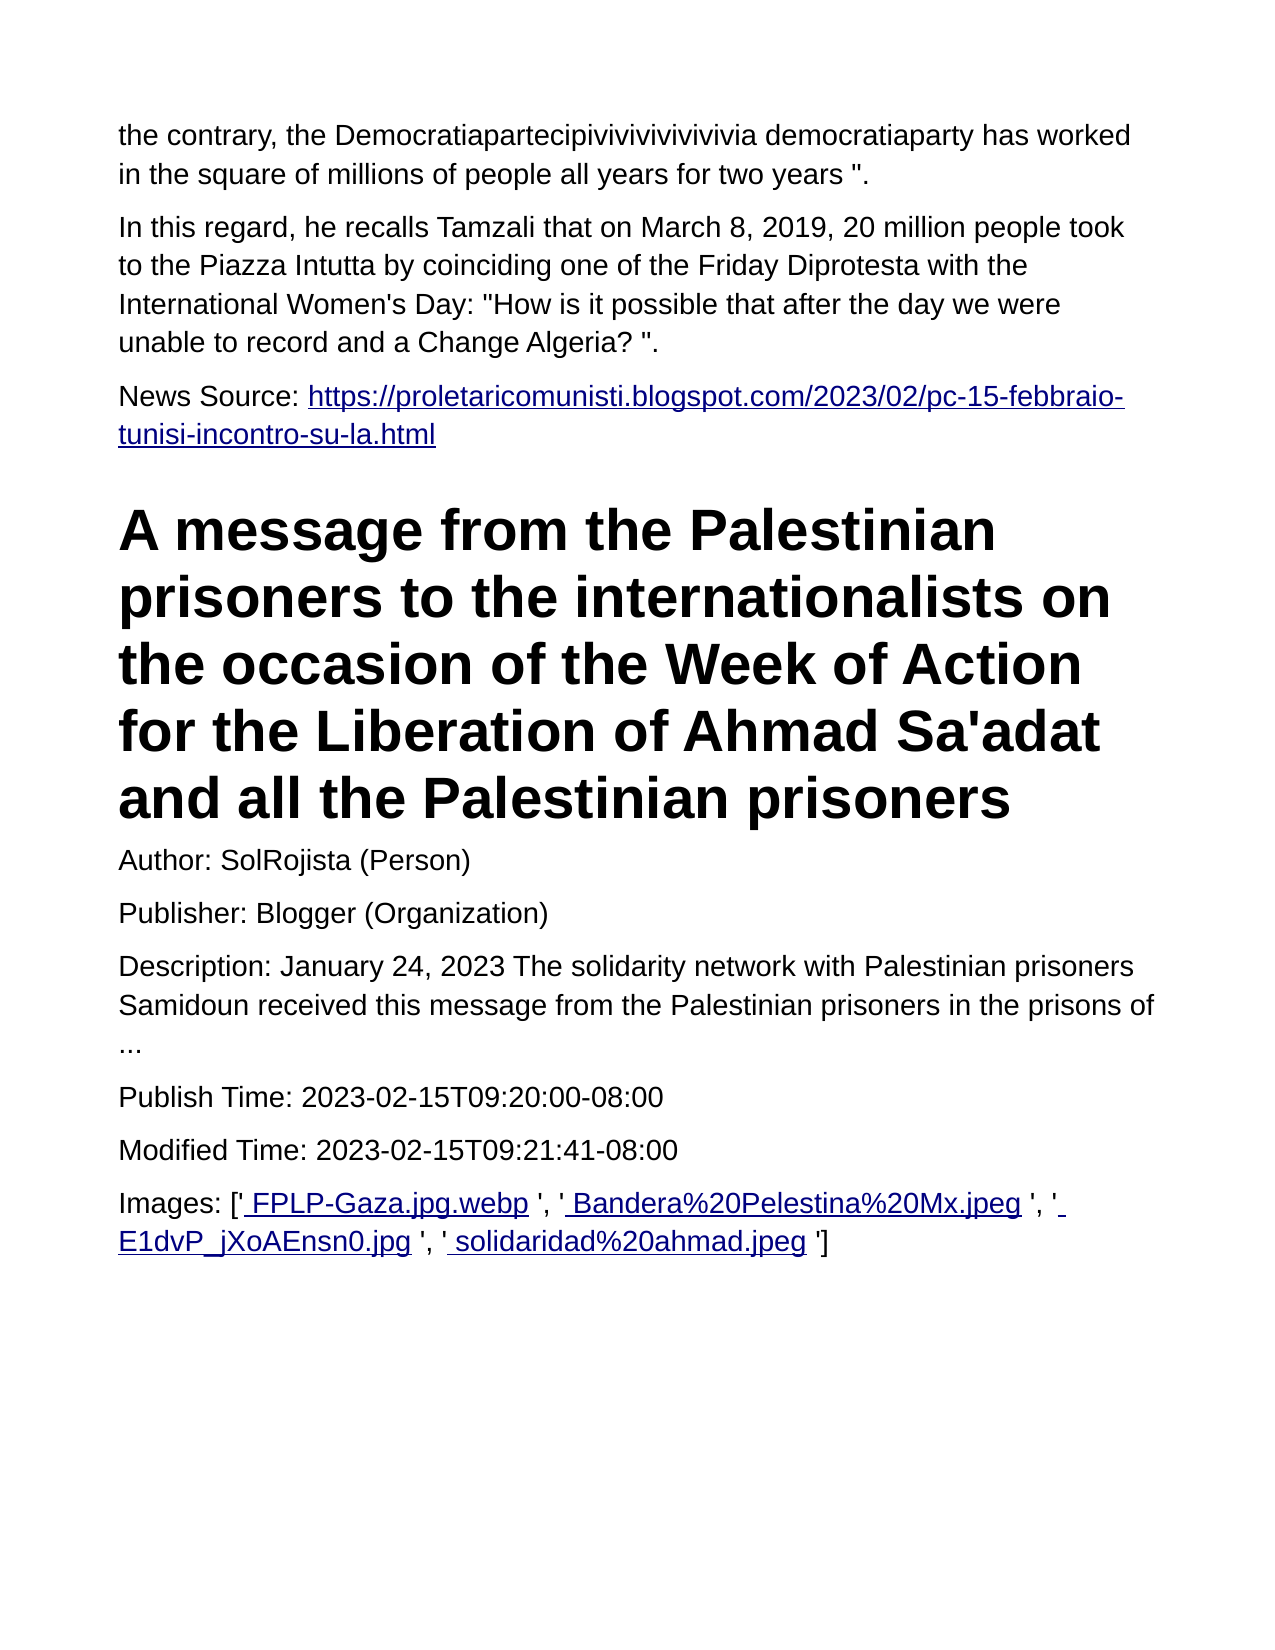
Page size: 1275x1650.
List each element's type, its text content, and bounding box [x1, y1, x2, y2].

text Publisher: Blogger (Organization) [118, 896, 1157, 930]
text News Source: https://proletaricomunisti.blogspot.com/2023/02/pc-15-febbraio-tunisi-incontro-su-la.html [118, 378, 1157, 451]
text Modified Time: 2023-02-15T09:21:41-08:00 [118, 1133, 1157, 1166]
text Description: January 24, 2023 The solidarity network with Palestinian prisoners Samidoun received this message from the Palestinian prisoners in the prisons of ... [118, 949, 1157, 1060]
text Author: SolRojista (Person) [118, 843, 1157, 877]
text In this regard, he recalls Tamzali that on March 8, 2019, 20 million people took to the Piazza Intutta by coinciding one of the Friday Diprotesta with the International Women's Day: "How is it possible that after the day we were unable to record and a Change Algeria? ". [118, 210, 1157, 359]
text Images: [' FPLP-Gaza.jpg.webp ', ' Bandera%20Pelestina%20Mx.jpeg ', ' E1dvP_jXoAEnsn0.jpg ', ' solidaridad%20ahmad.jpeg '] [118, 1186, 1157, 1258]
text Publish Time: 2023-02-15T09:20:00-08:00 [118, 1079, 1157, 1113]
subtitle A message from the Palestinian prisoners to the internationalists on the occasion of the Week of Action for the Liberation of Ahmad Sa'adat and all the Palestinian prisoners [118, 495, 1157, 831]
text the contrary, the Democratiapartecipivivivivivivivia democratiaparty has worked in the square of millions of people all years for two years ". [118, 118, 1157, 190]
